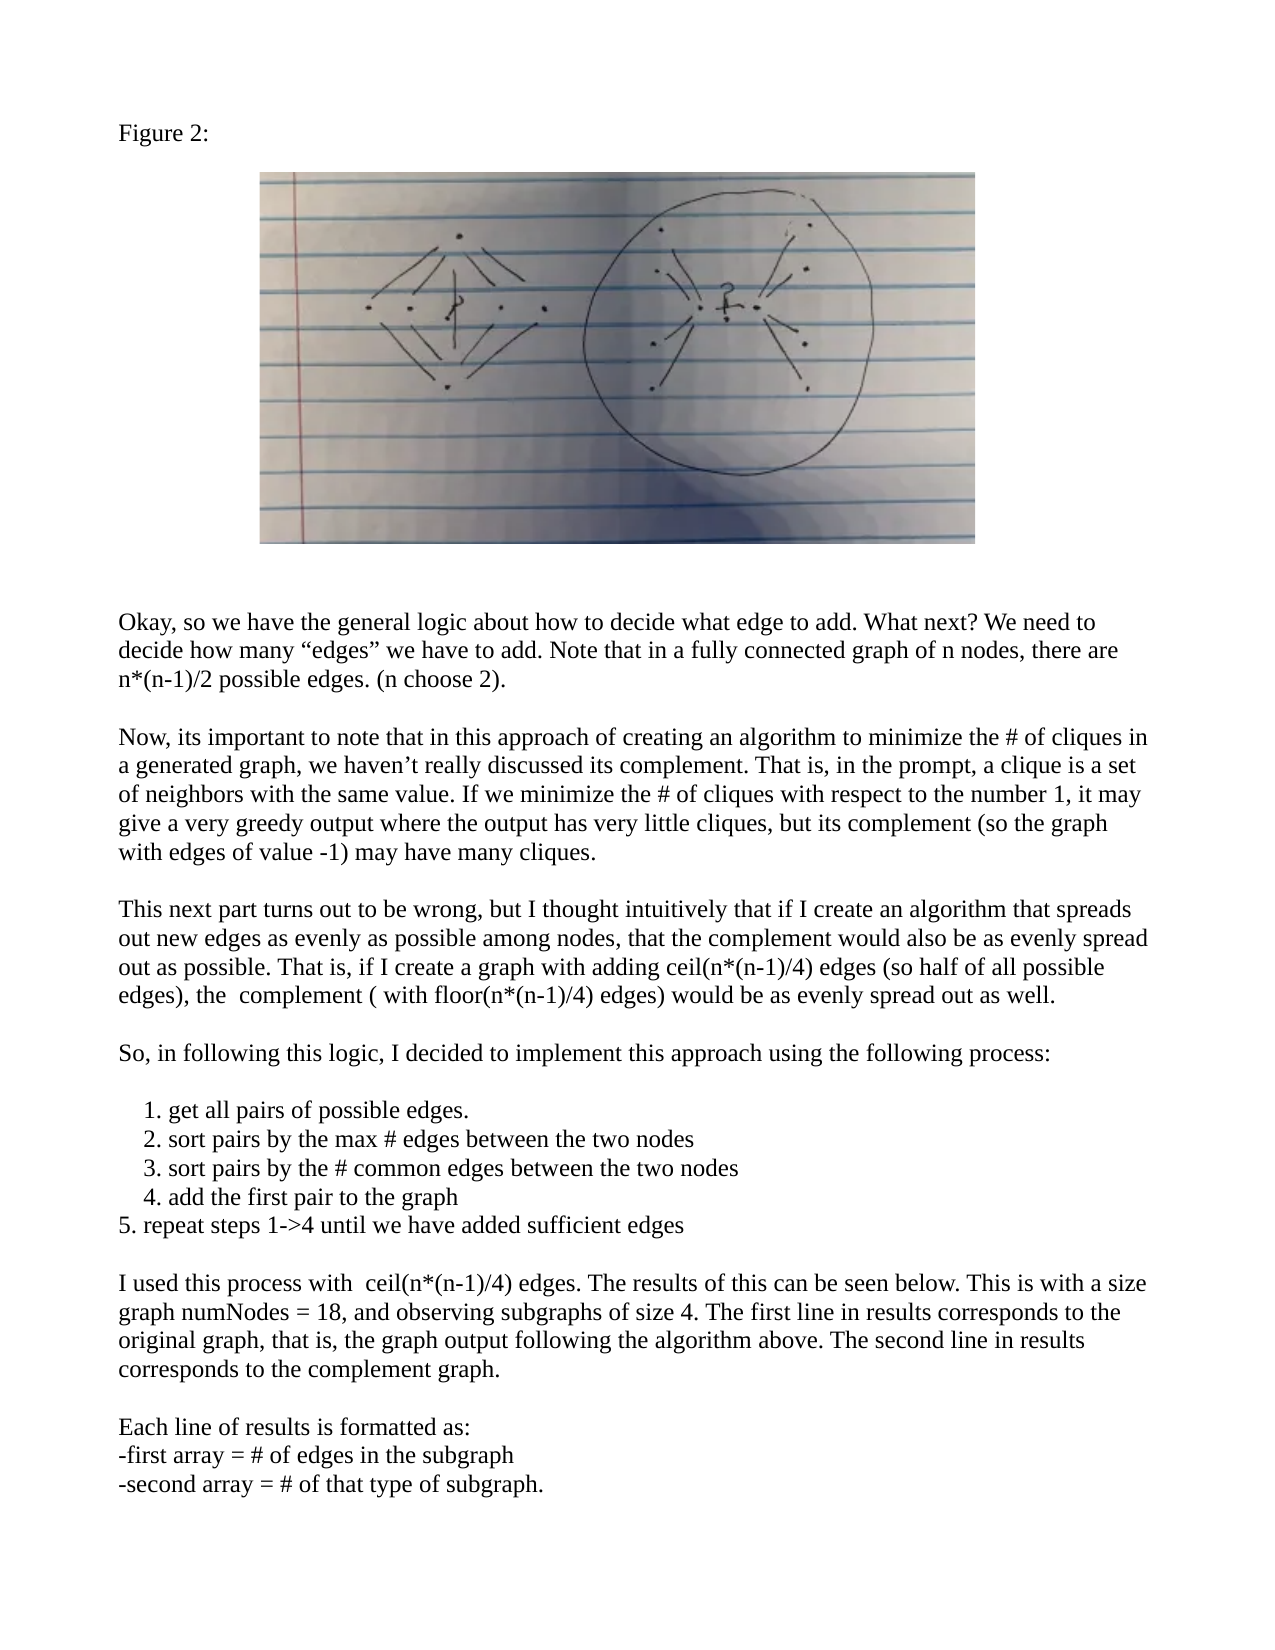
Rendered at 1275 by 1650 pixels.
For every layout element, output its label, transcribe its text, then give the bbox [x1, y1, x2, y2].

text 4. add the first pair to the graph [118, 1182, 1157, 1211]
text 3. sort pairs by the # common edges between the two nodes [118, 1153, 1157, 1182]
text 5. repeat steps 1->4 until we have added sufficient edges [118, 1211, 1157, 1239]
picture [259, 172, 976, 544]
text Figure 2: [118, 118, 1157, 147]
text Okay, so we have the general logic about how to decide what edge to add. What next? We need to decide how many “edges” we have to add. Note that in a fully connected graph of n nodes, there are n*(n-1)/2 possible edges. (n choose 2). [118, 607, 1157, 693]
text Each line of results is formatted as: [118, 1412, 1157, 1441]
text -first array = # of edges in the subgraph [118, 1441, 1157, 1469]
text 2. sort pairs by the max # edges between the two nodes [118, 1124, 1157, 1153]
text -second array = # of that type of subgraph. [118, 1469, 1157, 1498]
text This next part turns out to be wrong, but I thought intuitively that if I create an algorithm that spreads out new edges as evenly as possible among nodes, that the complement would also be as evenly spread out as possible. That is, if I create a graph with adding ceil(n*(n-1)/4) edges (so half of all possible edges), the complement ( with floor(n*(n-1)/4) edges) would be as evenly spread out as well. [118, 894, 1157, 1009]
text I used this process with ceil(n*(n-1)/4) edges. The results of this can be seen below. This is with a size graph numNodes = 18, and observing subgraphs of size 4. The first line in results corresponds to the original graph, that is, the graph output following the algorithm above. The second line in results corresponds to the complement graph. [118, 1268, 1157, 1383]
text So, in following this logic, I decided to implement this approach using the following process: [118, 1038, 1157, 1067]
text 1. get all pairs of possible edges. [118, 1096, 1157, 1124]
text Now, its important to note that in this approach of creating an algorithm to minimize the # of cliques in a generated graph, we haven’t really discussed its complement. That is, in the prompt, a clique is a set of neighbors with the same value. If we minimize the # of cliques with respect to the number 1, it may give a very greedy output where the output has very little cliques, but its complement (so the graph with edges of value -1) may have many cliques. [118, 722, 1157, 866]
